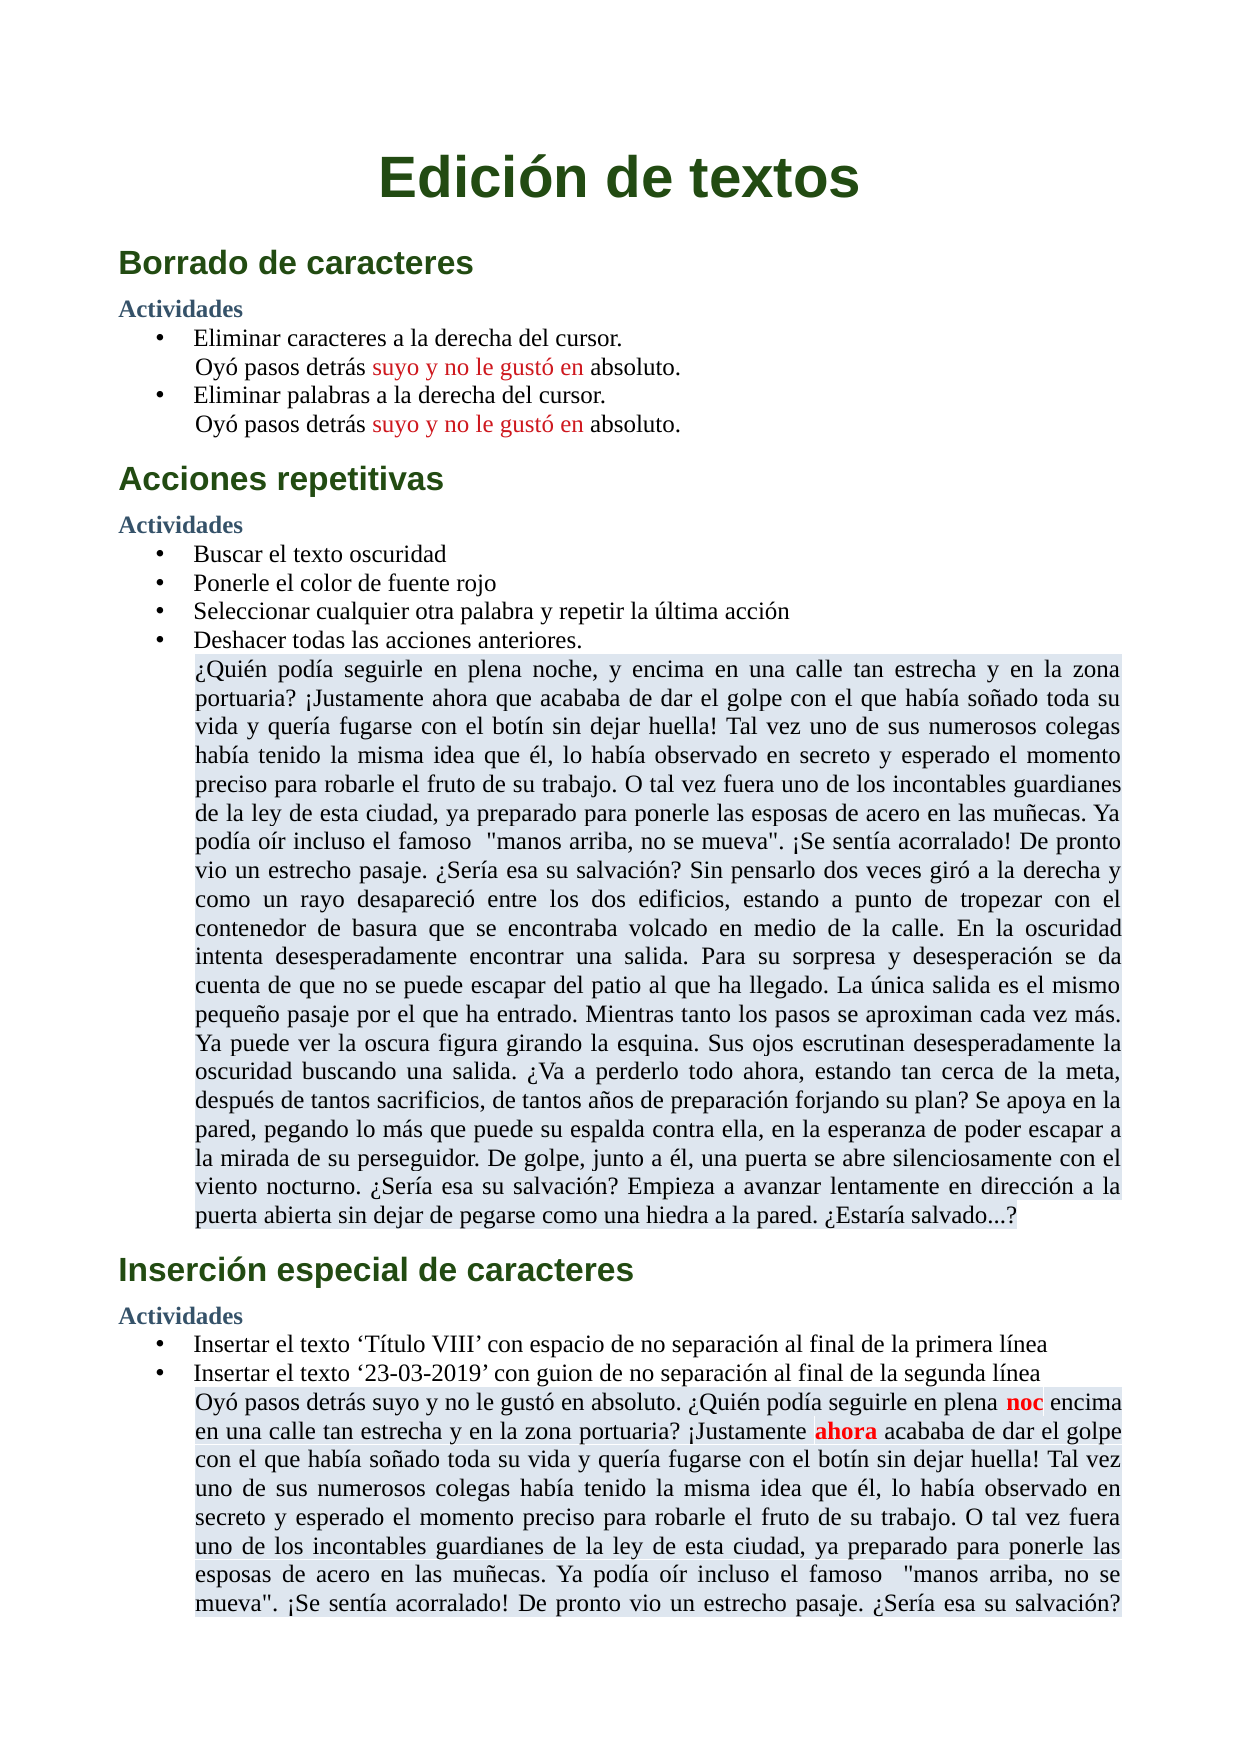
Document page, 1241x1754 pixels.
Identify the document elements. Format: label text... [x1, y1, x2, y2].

subtitle Inserción especial de caracteres [118, 1250, 1122, 1288]
subtitle Acciones repetitivas [118, 459, 1122, 498]
title Edición de textos [118, 143, 1122, 210]
text Oyó pasos detrás suyo y no le gustó en absoluto. [195, 409, 1122, 438]
text Actividades [118, 510, 1122, 539]
list Ponerle el color de fuente rojo [156, 568, 1122, 596]
list Deshacer todas las acciones anteriores. [156, 625, 1122, 654]
list Insertar el texto ‘Título VIII’ con espacio de no separación al final de la primera línea [156, 1329, 1122, 1358]
list Eliminar caracteres a la derecha del cursor. [156, 323, 1122, 352]
list Insertar el texto ‘23-03-2019’ con guion de no separación al final de la segunda línea [156, 1358, 1122, 1387]
subtitle Borrado de caracteres [118, 243, 1122, 282]
text Oyó pasos detrás suyo y no le gustó en absoluto. [195, 352, 1122, 381]
text Oyó pasos detrás suyo y no le gustó en absoluto. ¿Quién podía seguirle en plena noc encima en una calle tan estrecha y en la zona portuaria? ¡Justamente ahora acababa de dar el golpe con el que había soñado toda su vida y quería fugarse con el botín sin dejar huella! Tal vez uno de sus numerosos colegas había tenido la misma idea que él, lo había observado en secreto y esperado el momento preciso para robarle el fruto de su trabajo. O tal vez fuera uno de los incontables guardianes de la ley de esta ciudad, ya preparado para ponerle las esposas de acero en las muñecas. Ya podía oír incluso el famoso "manos arriba, no se mueva". ¡Se sentía acorralado! De pronto vio un estrecho pasaje. ¿Sería esa su salvación? [195, 1387, 1122, 1617]
list Seleccionar cualquier otra palabra y repetir la última acción [156, 596, 1122, 625]
list Buscar el texto oscuridad [156, 539, 1122, 568]
text Actividades [118, 294, 1122, 323]
text Actividades [118, 1301, 1122, 1329]
list Eliminar palabras a la derecha del cursor. [156, 381, 1122, 409]
text ¿Quién podía seguirle en plena noche, y encima en una calle tan estrecha y en la zona portuaria? ¡Justamente ahora que acababa de dar el golpe con el que había soñado toda su vida y quería fugarse con el botín sin dejar huella! Tal vez uno de sus numerosos colegas había tenido la misma idea que él, lo había observado en secreto y esperado el momento preciso para robarle el fruto de su trabajo. O tal vez fuera uno de los incontables guardianes de la ley de esta ciudad, ya preparado para ponerle las esposas de acero en las muñecas. Ya podía oír incluso el famoso "manos arriba, no se mueva". ¡Se sentía acorralado! De pronto vio un estrecho pasaje. ¿Sería esa su salvación? Sin pensarlo dos veces giró a la derecha y como un rayo desapareció entre los dos edificios, estando a punto de tropezar con el contenedor de basura que se encontraba volcado en medio de la calle. En la oscuridad intenta desesperadamente encontrar una salida. Para su sorpresa y desesperación se da cuenta de que no se puede escapar del patio al que ha llegado. La única salida es el mismo pequeño pasaje por el que ha entrado. Mientras tanto los pasos se aproximan cada vez más. Ya puede ver la oscura figura girando la esquina. Sus ojos escrutinan desesperadamente la oscuridad buscando una salida. ¿Va a perderlo todo ahora, estando tan cerca de la meta, después de tantos sacrificios, de tantos años de preparación forjando su plan? Se apoya en la pared, pegando lo más que puede su espalda contra ella, en la esperanza de poder escapar a la mirada de su perseguidor. De golpe, junto a él, una puerta se abre silenciosamente con el viento nocturno. ¿Sería esa su salvación? Empieza a avanzar lentamente en dirección a la puerta abierta sin dejar de pegarse como una hiedra a la pared. ¿Estaría salvado...? [195, 654, 1122, 1229]
